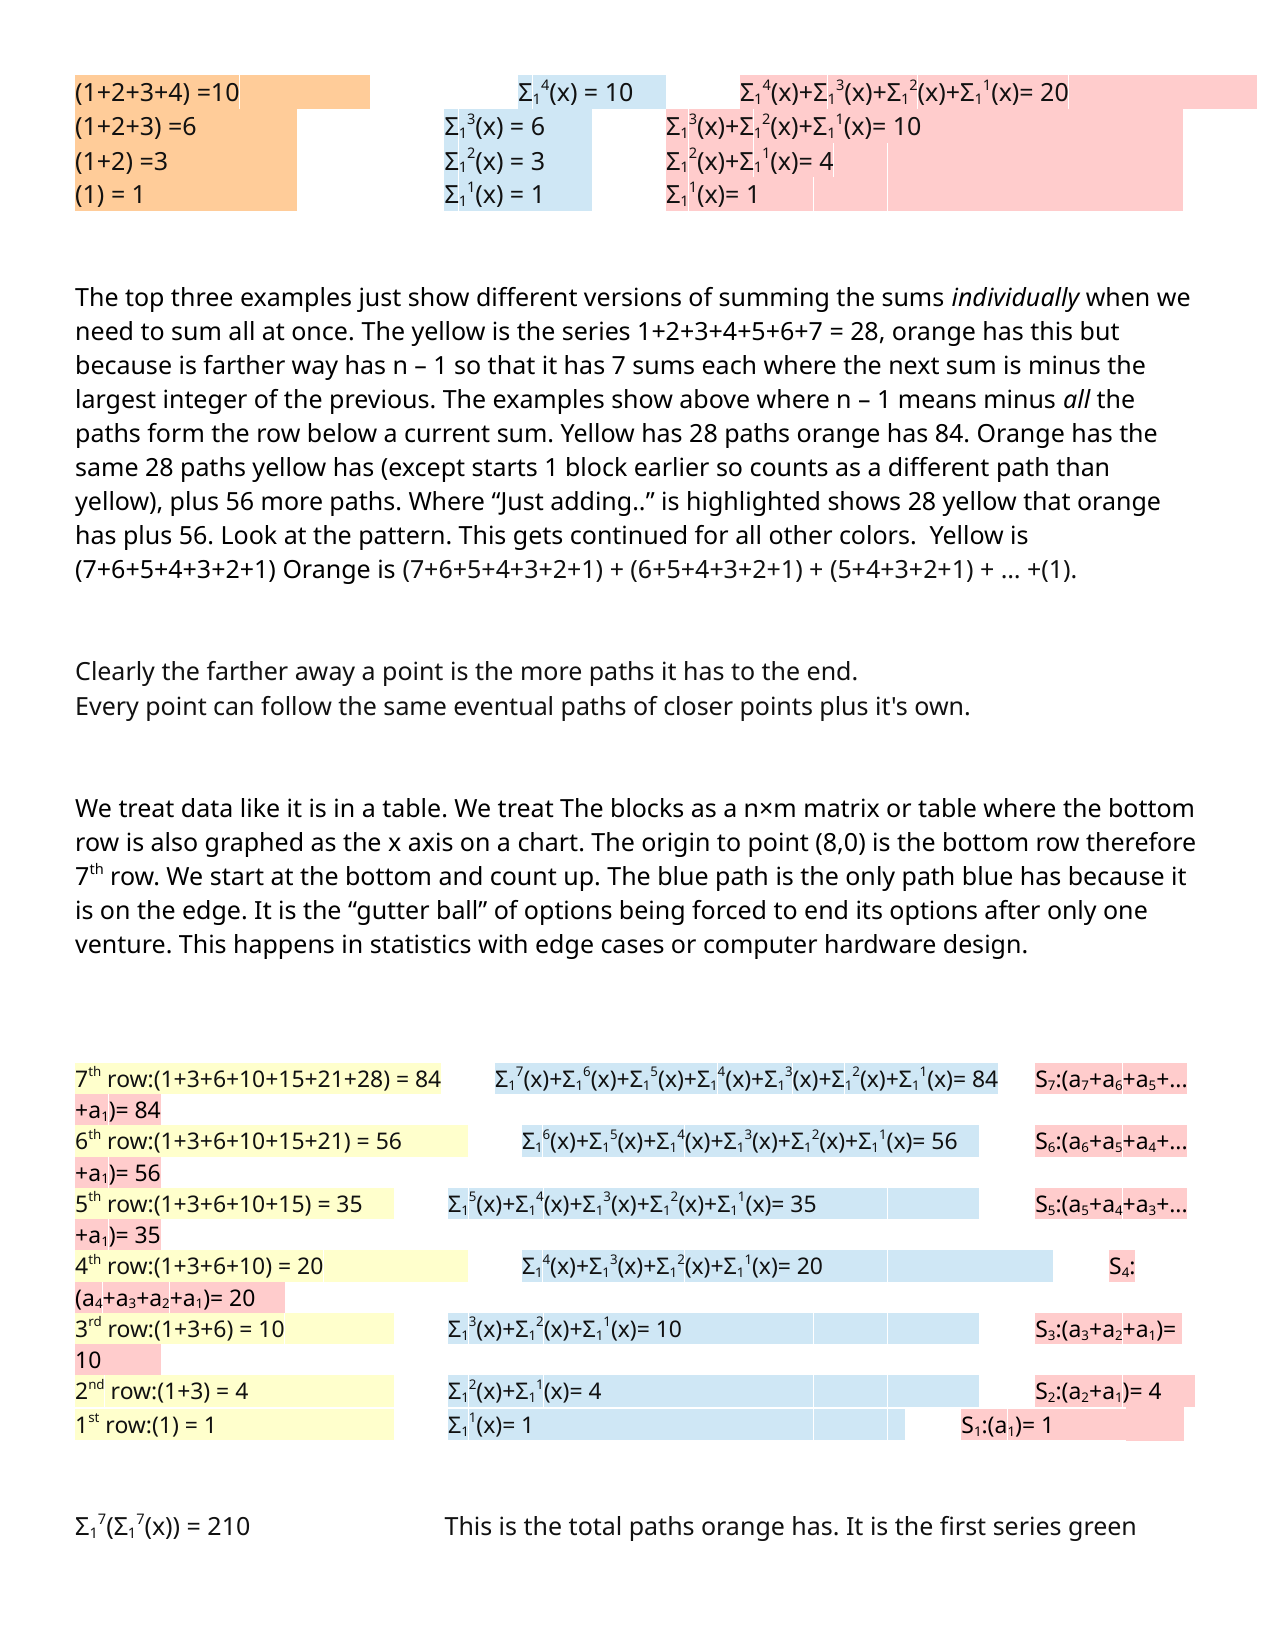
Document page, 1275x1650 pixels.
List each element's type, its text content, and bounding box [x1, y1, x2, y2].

text (1+2) =3 Σ12(x) = 3 Σ12(x)+Σ11(x)= 4 [75, 143, 1200, 177]
text (1) = 1 Σ11(x) = 1 Σ11(x)= 1 [75, 177, 1200, 245]
text Every point can follow the same eventual paths of closer points plus it's own. [75, 688, 1200, 722]
text Clearly the farther away a point is the more paths it has to the end. [75, 654, 1200, 688]
text (1+2+3) =6 Σ13(x) = 6 Σ13(x)+Σ12(x)+Σ11(x)= 10 [75, 109, 1200, 143]
text Σ17(Σ17(x)) = 210 This is the total paths orange has. It is the first series green [75, 1509, 1200, 1543]
text (1+2+3+4) =10 Σ14(x) = 10 Σ14(x)+Σ13(x)+Σ12(x)+Σ11(x)= 20 [75, 75, 1200, 109]
text The top three examples just show different versions of summing the sums individually when we need to sum all at once. The yellow is the series 1+2+3+4+5+6+7 = 28, orange has this but because is farther way has n – 1 so that it has 7 sums each where the next sum is minus the largest integer of the previous. The examples show above where n – 1 means minus all the paths form the row below a current sum. Yellow has 28 paths orange has 84. Orange has the same 28 paths yellow has (except starts 1 block earlier so counts as a different path than yellow), plus 56 more paths. Where “Just adding..” is highlighted shows 28 yellow that orange has plus 56. Look at the pattern. This gets continued for all other colors. Yellow is (7+6+5+4+3+2+1) Orange is (7+6+5+4+3+2+1) + (6+5+4+3+2+1) + (5+4+3+2+1) + … +(1). [75, 279, 1200, 586]
text 4th row:(1+3+6+10) = 20 Σ14(x)+Σ13(x)+Σ12(x)+Σ11(x)= 20 S4:(a4+a3+a2+a1)= 20 [75, 1250, 1200, 1313]
text 5th row:(1+3+6+10+15) = 35 Σ15(x)+Σ14(x)+Σ13(x)+Σ12(x)+Σ11(x)= 35 S5:(a5+a4+a3+...+a1)= 35 [75, 1188, 1200, 1250]
text 2nd row:(1+3) = 4 Σ12(x)+Σ11(x)= 4 S2:(a2+a1)= 4 [75, 1375, 1200, 1407]
text 7th row:(1+3+6+10+15+21+28) = 84 Σ17(x)+Σ16(x)+Σ15(x)+Σ14(x)+Σ13(x)+Σ12(x)+Σ11(x)= 84 S7:(a7+a6+a5+...+a1)= 84 [75, 1063, 1200, 1125]
text 3rd row:(1+3+6) = 10 Σ13(x)+Σ12(x)+Σ11(x)= 10 S3:(a3+a2+a1)= 10 [75, 1313, 1200, 1375]
text 6th row:(1+3+6+10+15+21) = 56 Σ16(x)+Σ15(x)+Σ14(x)+Σ13(x)+Σ12(x)+Σ11(x)= 56 S6:(a6+a5+a4+...+a1)= 56 [75, 1125, 1200, 1188]
text We treat data like it is in a table. We treat The blocks as a n×m matrix or table where the bottom row is also graphed as the x axis on a chart. The origin to point (8,0) is the bottom row therefore 7th row. We start at the bottom and count up. The blue path is the only path blue has because it is on the edge. It is the “gutter ball” of options being forced to end its options after only one venture. This happens in statistics with edge cases or computer hardware design. [75, 790, 1200, 961]
text 1st row:(1) = 1 Σ11(x)= 1 S1:(a1)= 1 [75, 1407, 1200, 1441]
